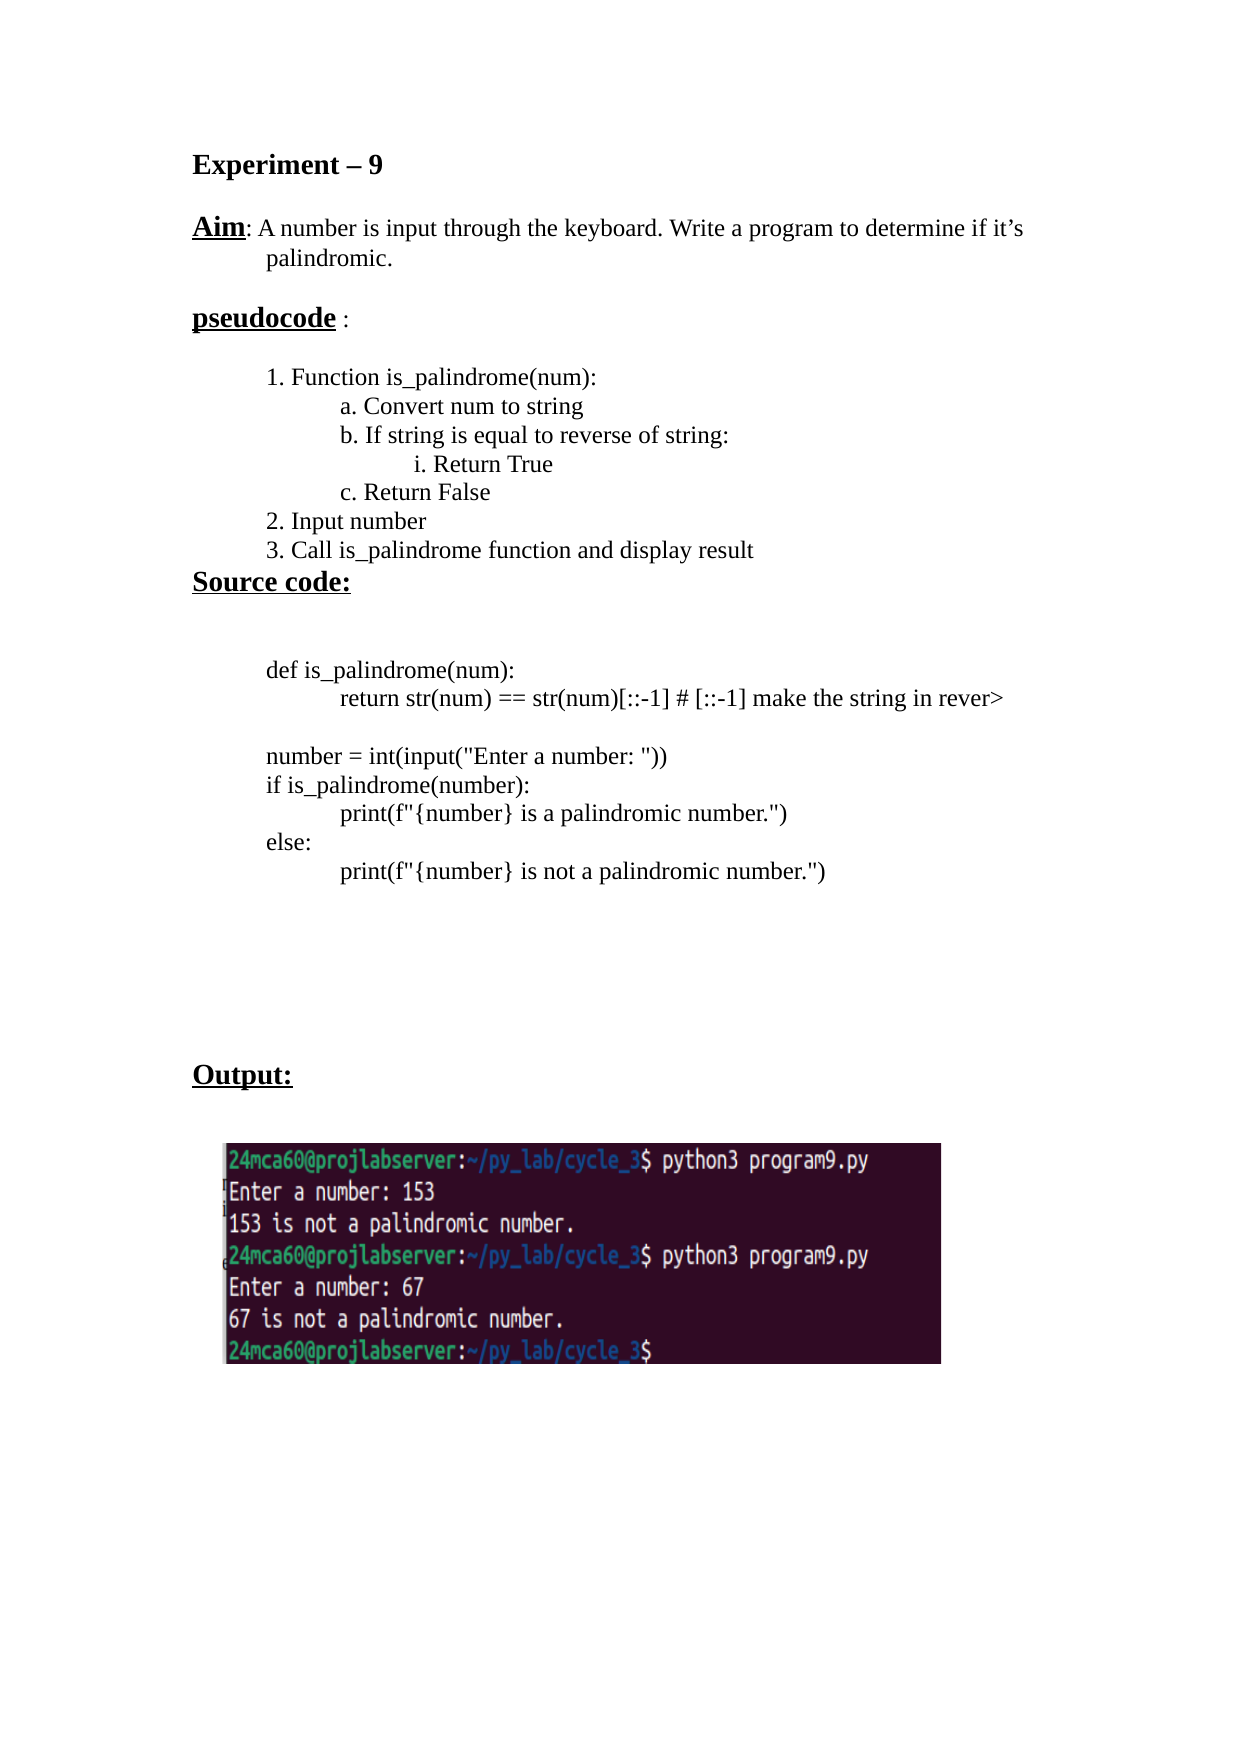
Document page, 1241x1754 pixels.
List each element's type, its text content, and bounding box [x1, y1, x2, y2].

text c. Return False [118, 477, 1122, 506]
text else: [118, 827, 1122, 856]
text b. If string is equal to reverse of string: [118, 420, 1122, 449]
text def is_palindrome(num): [118, 655, 1122, 683]
text palindromic. [118, 243, 1122, 271]
text pseudocode : [118, 300, 1122, 334]
text print(f"{number} is a palindromic number.") [118, 798, 1122, 827]
picture [222, 1143, 942, 1364]
text print(f"{number} is not a palindromic number.") [118, 856, 1122, 885]
text 2. Input number [118, 506, 1122, 535]
text i. Return True [118, 449, 1122, 477]
text Source code: [118, 564, 1122, 597]
text number = int(input("Enter a number: ")) [118, 741, 1122, 770]
text Experiment – 9 [118, 147, 1122, 180]
text return str(num) == str(num)[::-1] # [::-1] make the string in rever> [118, 683, 1122, 712]
text Aim: A number is input through the keyboard. Write a program to determine if it’s [118, 209, 1122, 243]
text 1. Function is_palindrome(num): [118, 362, 1122, 391]
text if is_palindrome(number): [118, 770, 1122, 798]
text a. Convert num to string [118, 391, 1122, 420]
text Output: [118, 1057, 1122, 1091]
text 3. Call is_palindrome function and display result [118, 535, 1122, 564]
